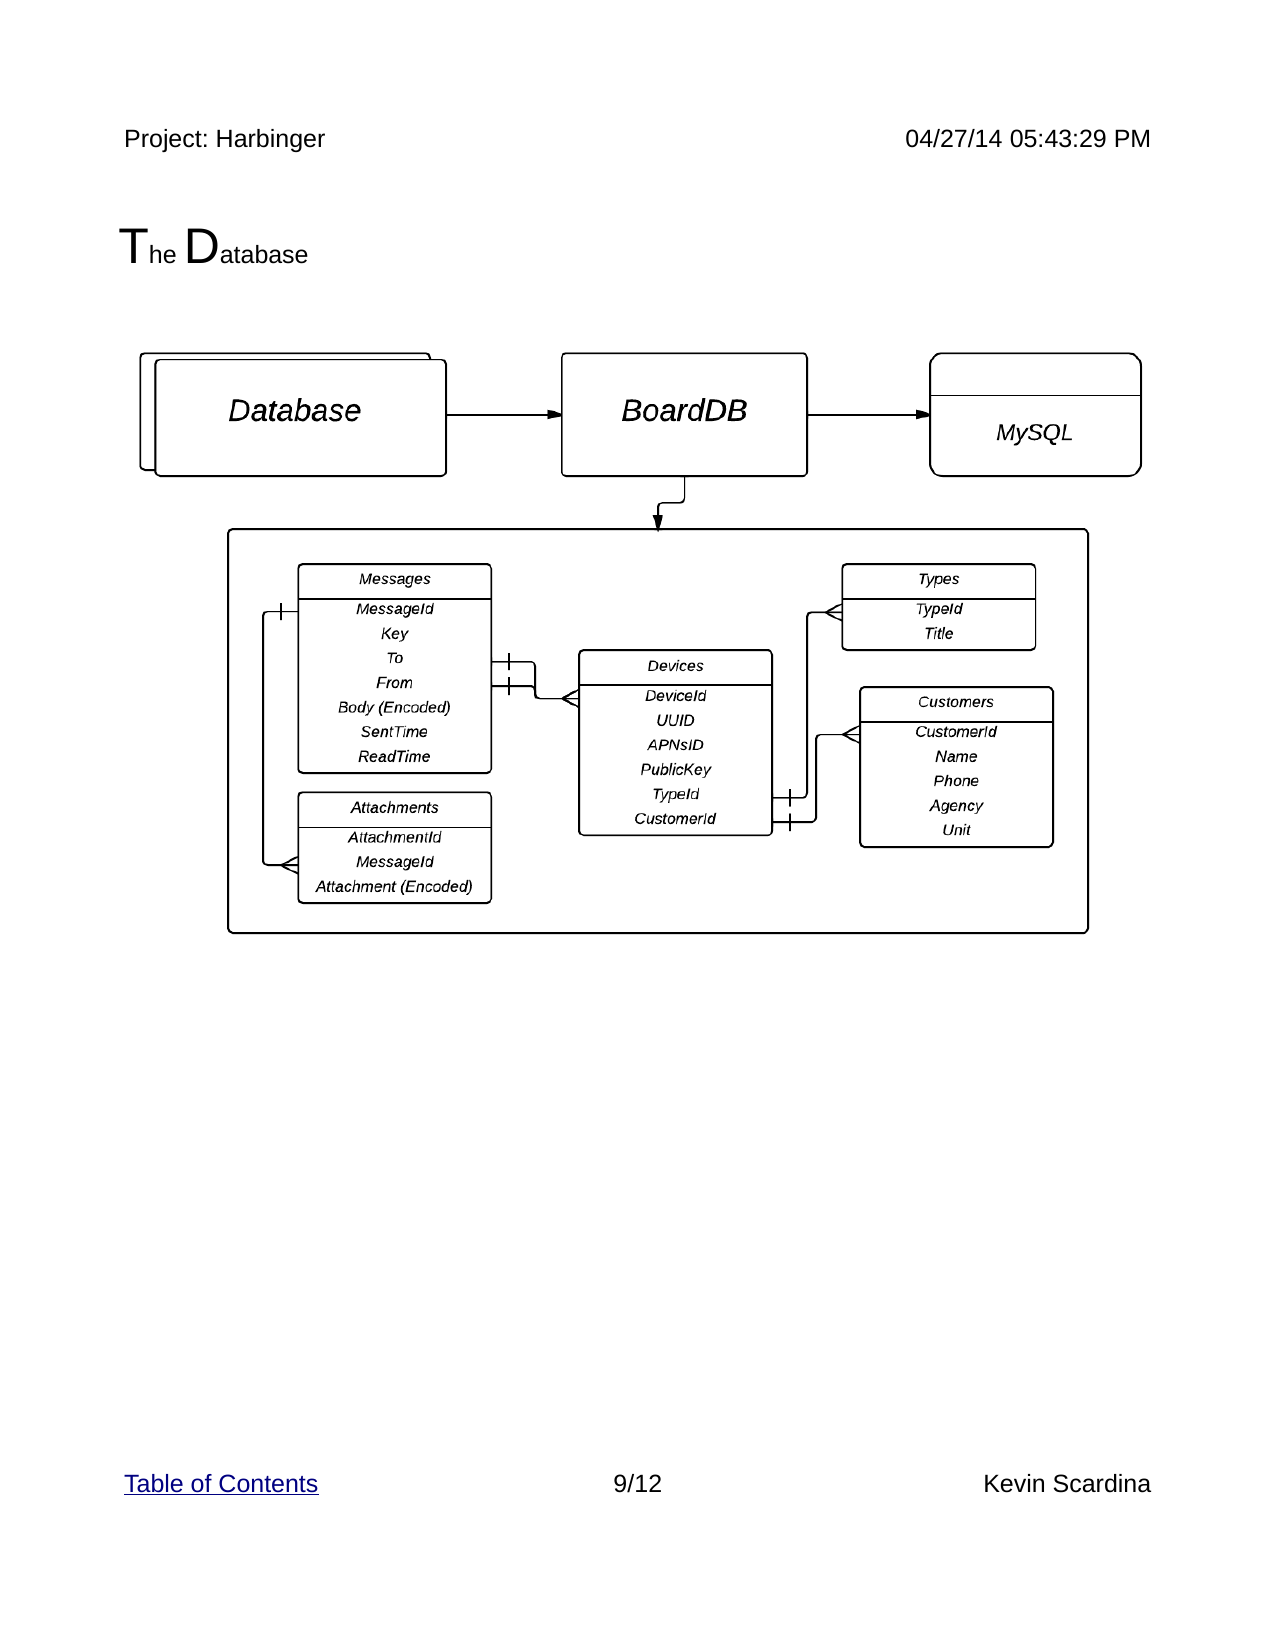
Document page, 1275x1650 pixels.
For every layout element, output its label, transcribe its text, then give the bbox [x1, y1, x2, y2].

picture [118, 331, 1157, 950]
text The Database [118, 217, 1157, 274]
